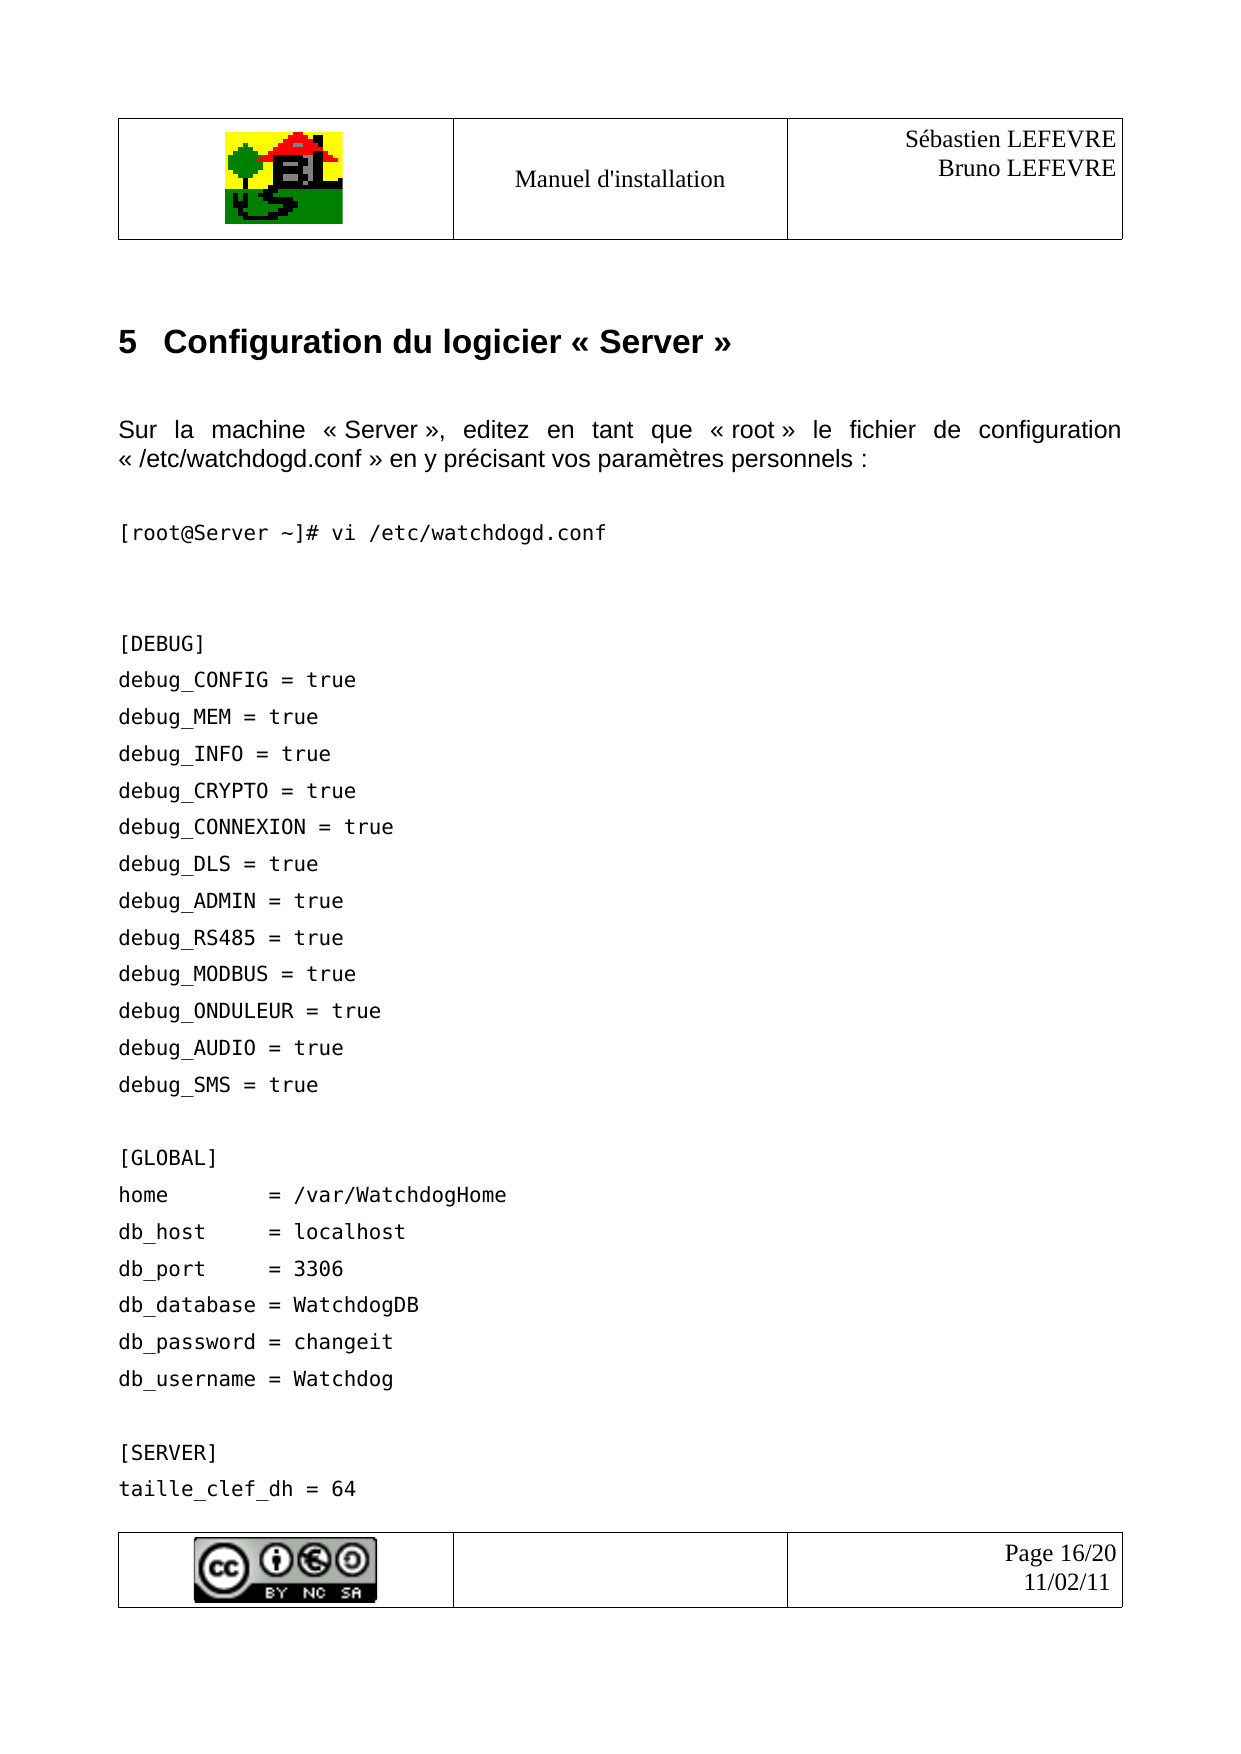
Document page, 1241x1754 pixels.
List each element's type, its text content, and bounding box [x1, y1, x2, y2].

picture [193, 1537, 378, 1603]
text taille_clef_dh = 64 [118, 1477, 1122, 1502]
text [DEBUG] [118, 632, 1122, 656]
text home = /var/WatchdogHome [118, 1183, 1122, 1207]
text debug_RS485 = true [118, 926, 1122, 950]
text debug_CRYPTO = true [118, 779, 1122, 803]
text db_username = Watchdog [118, 1367, 1122, 1391]
text [GLOBAL] [118, 1146, 1122, 1171]
text Sur la machine « Server », editez en tant que « root » le fichier de configuration « /etc/watchdogd.conf » en y précisant vos paramètres personnels : [118, 415, 1122, 472]
text debug_ADMIN = true [118, 889, 1122, 913]
text debug_CONFIG = true [118, 668, 1122, 693]
text debug_MEM = true [118, 705, 1122, 729]
text debug_INFO = true [118, 742, 1122, 766]
text debug_AUDIO = true [118, 1036, 1122, 1060]
picture [225, 132, 343, 224]
text [SERVER] [118, 1441, 1122, 1465]
text debug_SMS = true [118, 1073, 1122, 1097]
text debug_MODBUS = true [118, 962, 1122, 987]
subtitle Configuration du logicier « Server » [118, 322, 1122, 361]
text db_database = WatchdogDB [118, 1293, 1122, 1318]
text db_host = localhost [118, 1220, 1122, 1244]
text [root@Server ~]# vi /etc/watchdogd.conf [118, 521, 1122, 546]
text db_password = changeit [118, 1330, 1122, 1354]
text debug_DLS = true [118, 852, 1122, 876]
text debug_CONNEXION = true [118, 815, 1122, 840]
text db_port = 3306 [118, 1257, 1122, 1281]
text debug_ONDULEUR = true [118, 999, 1122, 1023]
